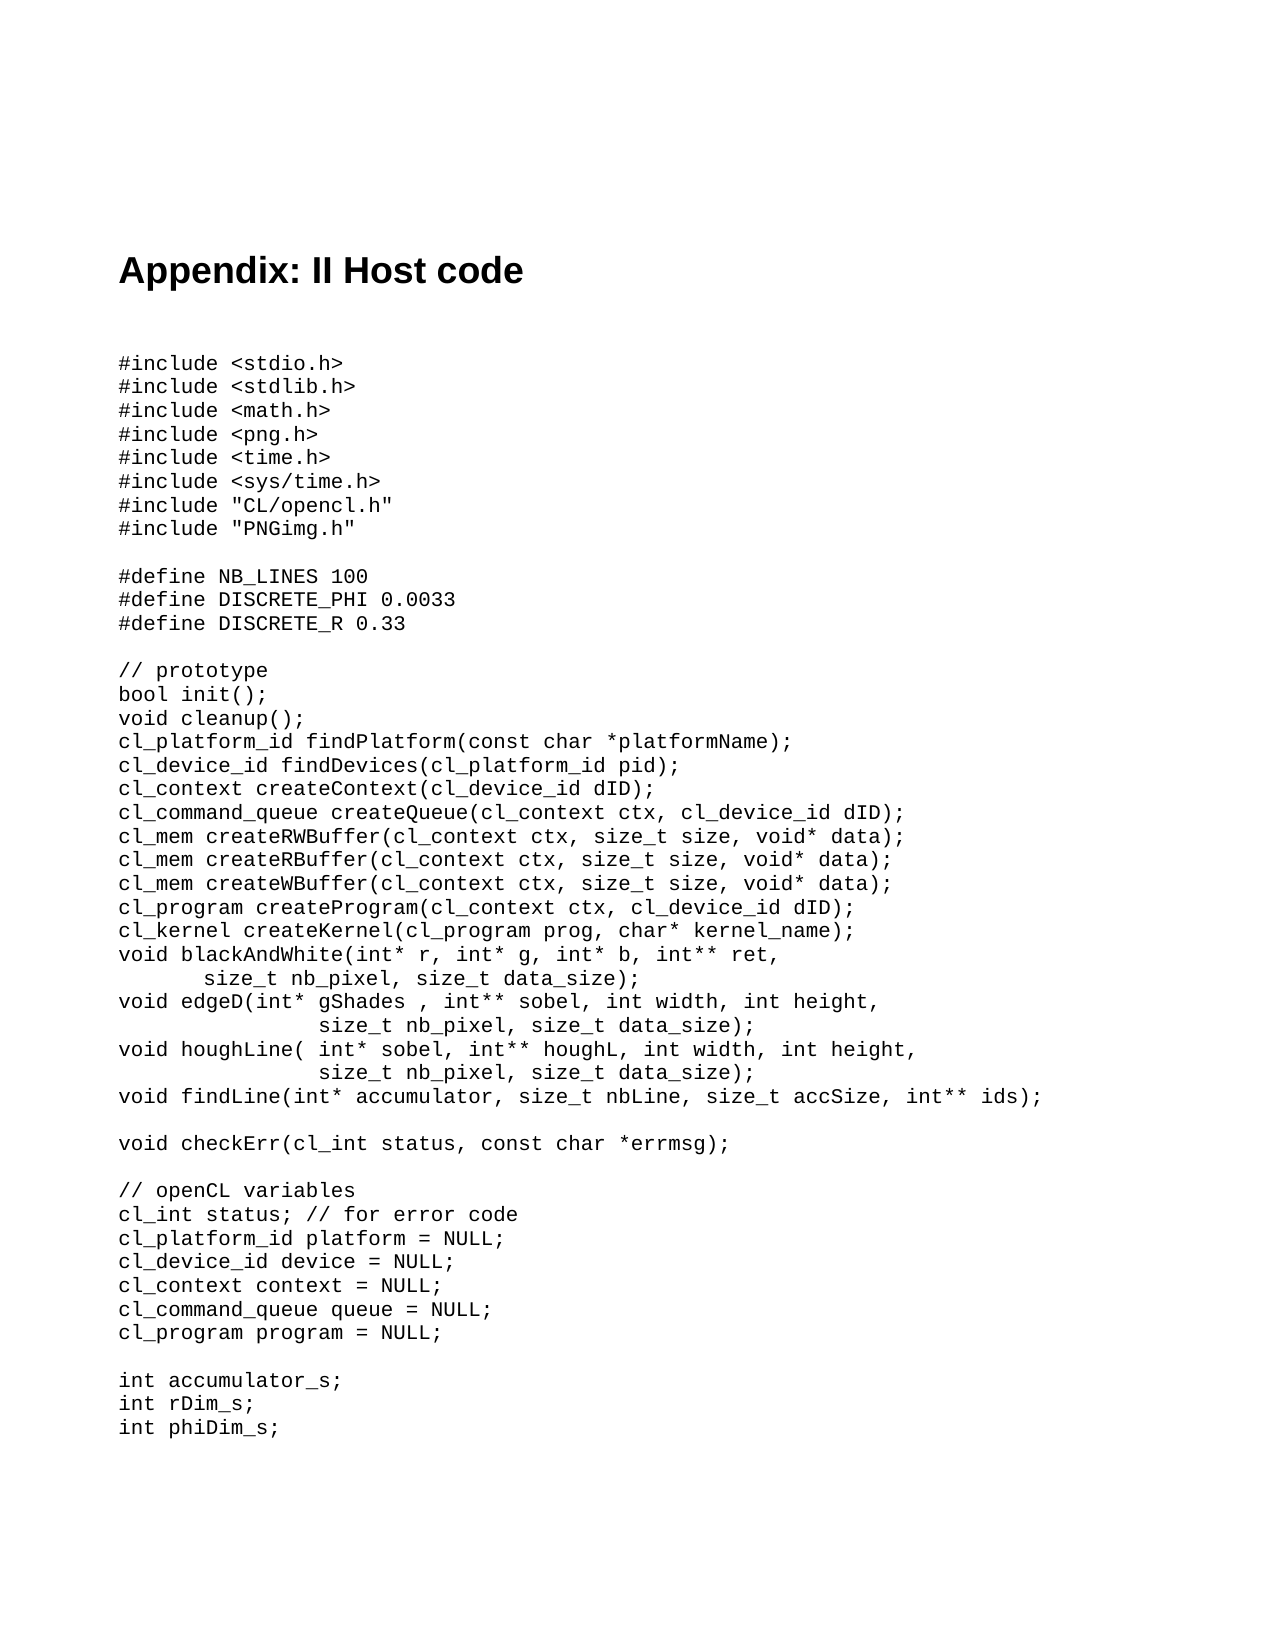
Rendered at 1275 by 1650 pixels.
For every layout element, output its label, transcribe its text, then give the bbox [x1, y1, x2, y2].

text size_t nb_pixel, size_t data_size); [118, 968, 1157, 991]
text int phiDim_s; [118, 1417, 1157, 1441]
text #include <stdlib.h> [118, 376, 1157, 400]
text void houghLine( int* sobel, int** houghL, int width, int height, [118, 1038, 1157, 1062]
subtitle Appendix: II Host code [118, 248, 1157, 291]
text void blackAndWhite(int* r, int* g, int* b, int** ret, [118, 944, 1157, 968]
text // prototype [118, 660, 1157, 684]
text cl_device_id device = NULL; [118, 1251, 1157, 1275]
text #include <stdio.h> [118, 353, 1157, 376]
text #include <sys/time.h> [118, 471, 1157, 495]
text #include <math.h> [118, 400, 1157, 424]
text #include "PNGimg.h" [118, 518, 1157, 542]
text void edgeD(int* gShades , int** sobel, int width, int height, [118, 991, 1157, 1015]
text int rDim_s; [118, 1393, 1157, 1417]
text int accumulator_s; [118, 1369, 1157, 1393]
text cl_command_queue queue = NULL; [118, 1299, 1157, 1322]
text cl_kernel createKernel(cl_program prog, char* kernel_name); [118, 920, 1157, 944]
text size_t nb_pixel, size_t data_size); [118, 1062, 1157, 1086]
text cl_command_queue createQueue(cl_context ctx, cl_device_id dID); [118, 802, 1157, 826]
text bool init(); [118, 684, 1157, 707]
text cl_mem createWBuffer(cl_context ctx, size_t size, void* data); [118, 873, 1157, 897]
text cl_device_id findDevices(cl_platform_id pid); [118, 755, 1157, 778]
text #define DISCRETE_PHI 0.0033 [118, 589, 1157, 613]
text void findLine(int* accumulator, size_t nbLine, size_t accSize, int** ids); [118, 1086, 1157, 1109]
text #include "CL/opencl.h" [118, 495, 1157, 518]
text cl_context createContext(cl_device_id dID); [118, 778, 1157, 802]
text cl_platform_id platform = NULL; [118, 1228, 1157, 1251]
text cl_mem createRBuffer(cl_context ctx, size_t size, void* data); [118, 849, 1157, 873]
text #include <png.h> [118, 424, 1157, 447]
text #include <time.h> [118, 447, 1157, 471]
text size_t nb_pixel, size_t data_size); [118, 1015, 1157, 1038]
text cl_context context = NULL; [118, 1275, 1157, 1299]
text cl_program createProgram(cl_context ctx, cl_device_id dID); [118, 897, 1157, 920]
text #define NB_LINES 100 [118, 566, 1157, 589]
text // openCL variables [118, 1180, 1157, 1204]
text cl_mem createRWBuffer(cl_context ctx, size_t size, void* data); [118, 826, 1157, 849]
text #define DISCRETE_R 0.33 [118, 613, 1157, 637]
text cl_int status; // for error code [118, 1204, 1157, 1228]
text cl_program program = NULL; [118, 1322, 1157, 1346]
text void checkErr(cl_int status, const char *errmsg); [118, 1133, 1157, 1157]
text cl_platform_id findPlatform(const char *platformName); [118, 731, 1157, 755]
text void cleanup(); [118, 707, 1157, 731]
